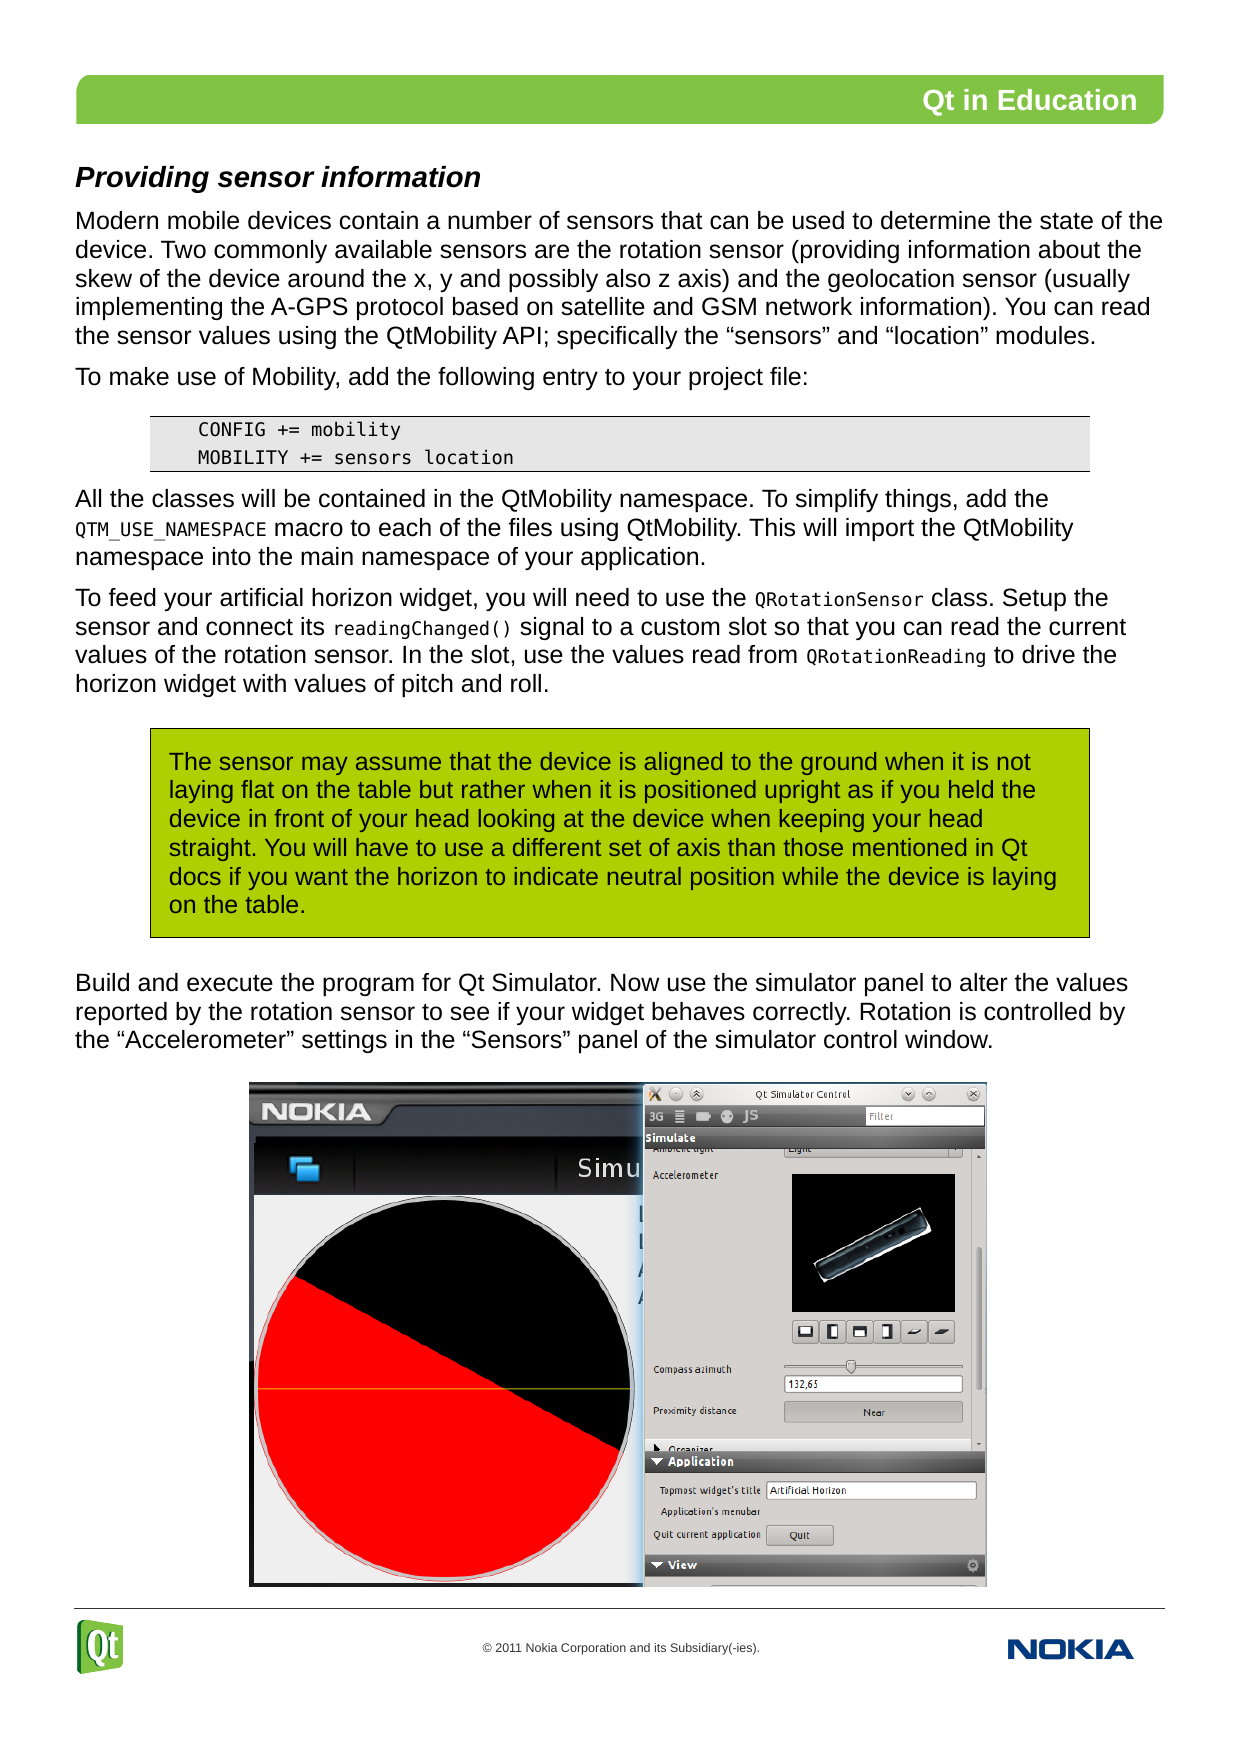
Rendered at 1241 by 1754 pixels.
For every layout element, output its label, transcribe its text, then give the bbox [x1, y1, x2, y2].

picture [76, 75, 1164, 124]
text The sensor may assume that the device is aligned to the ground when it is not laying flat on the table but rather when it is positioned upright as if you held the device in front of your head looking at the device when keeping your head straight. You will have to use a different set of axis than those mentioned in Qt docs if you want the horizon to indicate neutral position while the device is laying on the table. [151, 729, 1089, 937]
subtitle Providing sensor information [75, 160, 1165, 193]
picture [978, 1610, 1164, 1688]
text Build and execute the program for Qt Simulator. Now use the simulator panel to alter the values reported by the rotation sensor to see if your widget behaves correctly. Rotation is controlled by the “Accelerometer” settings in the “Sensors” panel of the simulator control window. [75, 968, 1165, 1054]
text Modern mobile devices contain a number of sensors that can be used to determine the state of the device. Two commonly available sensors are the rotation sensor (providing information about the skew of the device around the x, y and possibly also z axis) and the geolocation sensor (usually implementing the A-GPS protocol based on satellite and GSM network information). You can read the sensor values using the QtMobility API; specifically the “sensors” and “location” modules. [75, 206, 1165, 350]
picture [73, 1615, 127, 1679]
text MOBILITY += sensors location [150, 444, 1090, 471]
text All the classes will be contained in the QtMobility namespace. To simplify things, add the QTM_USE_NAMESPACE macro to each of the files using QtMobility. This will import the QtMobility namespace into the main namespace of your application. [75, 484, 1165, 570]
text CONFIG += mobility [150, 417, 1090, 444]
picture [249, 1082, 987, 1587]
text To feed your artificial horizon widget, you will need to use the QRotationSensor class. Setup the sensor and connect its readingChanged() signal to a custom slot so that you can read the current values of the rotation sensor. In the slot, use the values read from QRotationReading to drive the horizon widget with values of pitch and roll. [75, 583, 1165, 698]
text To make use of Mobility, add the following entry to your project file: [75, 362, 1165, 391]
